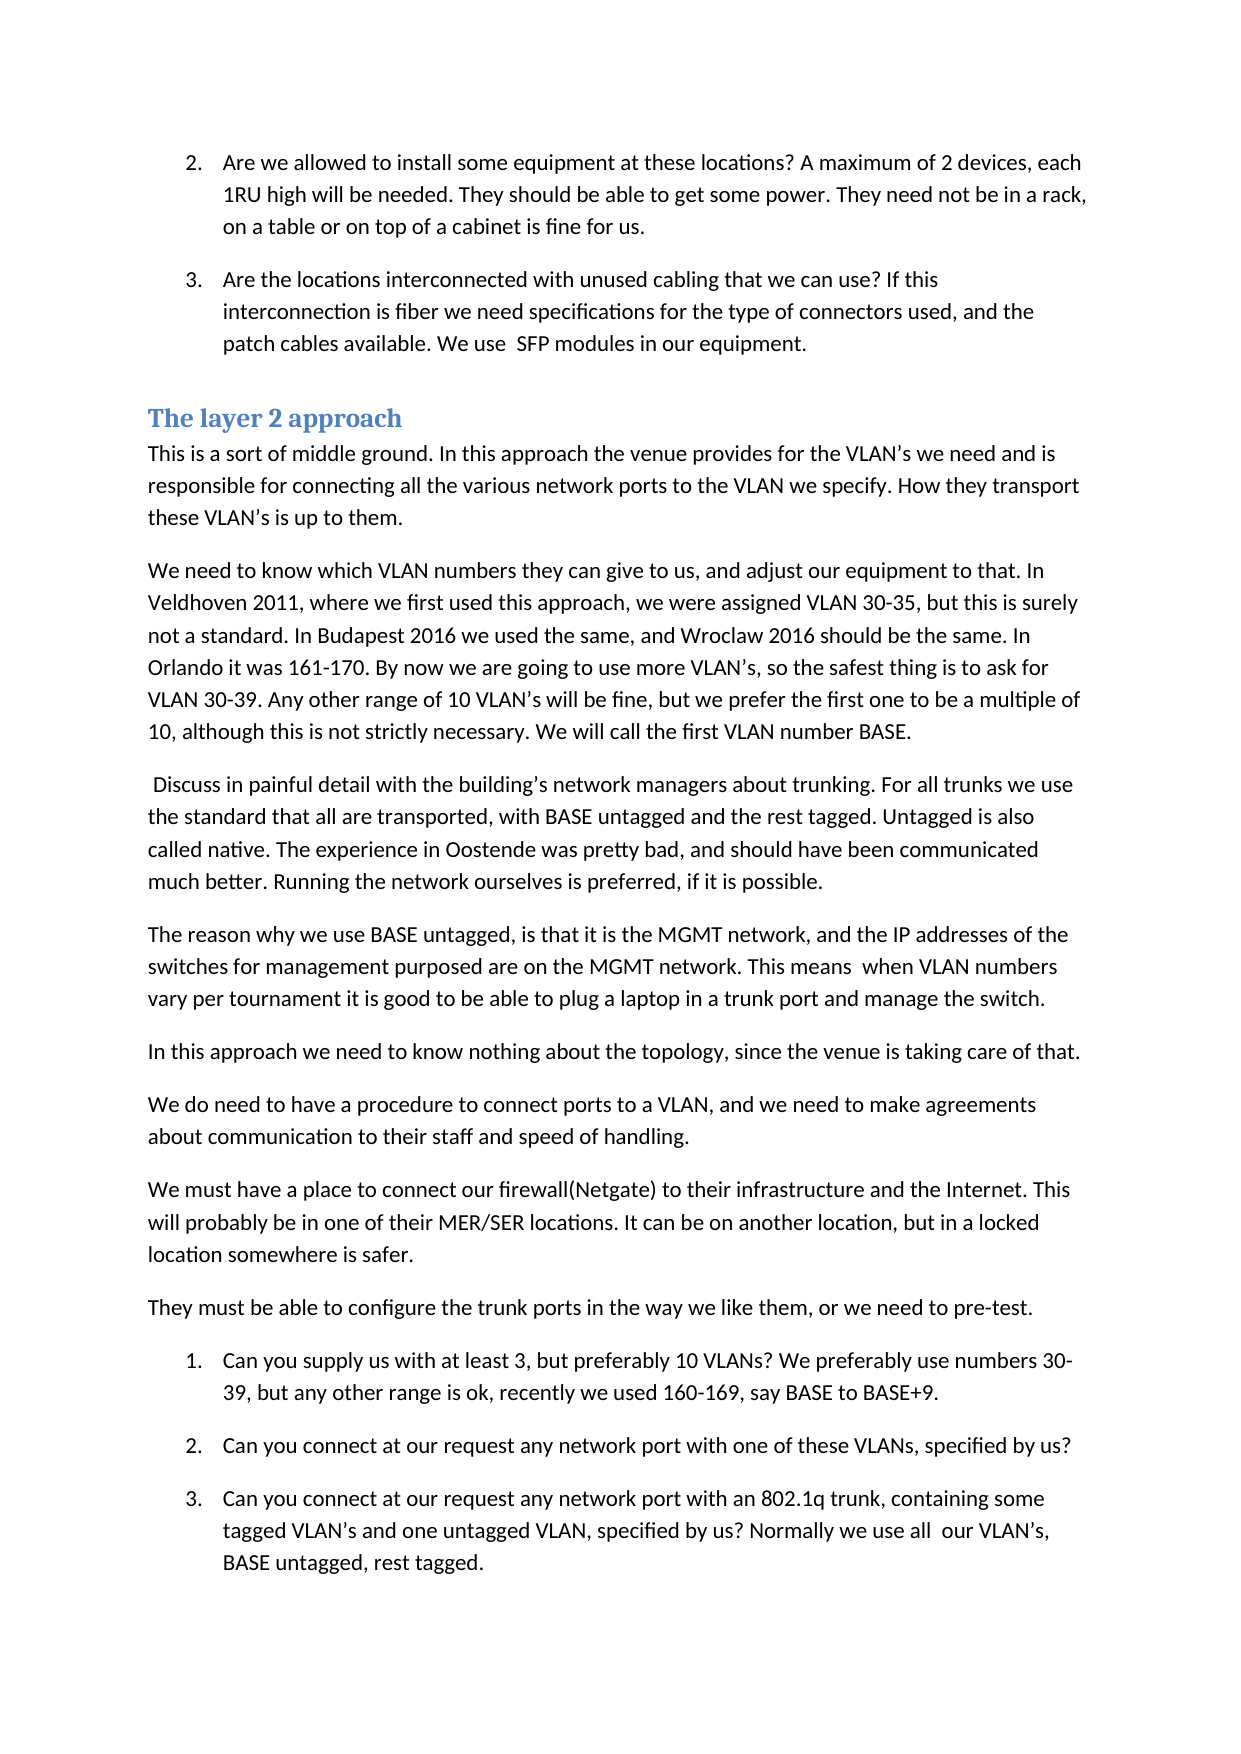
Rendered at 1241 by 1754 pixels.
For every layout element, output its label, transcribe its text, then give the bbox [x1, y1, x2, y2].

text They must be able to configure the trunk ports in the way we like them, or we need to pre-test. [148, 1293, 1093, 1321]
subtitle The layer 2 approach [148, 403, 1093, 434]
list Are the locations interconnected with unused cabling that we can use? If this interconnection is fiber we need specifications for the type of connectors used, and the patch cables available. We use SFP modules in our equipment. [185, 265, 1093, 357]
list Can you connect at our request any network port with one of these VLANs, specified by us? [185, 1431, 1093, 1459]
text This is a sort of middle ground. In this approach the venue provides for the VLAN’s we need and is responsible for connecting all the various network ports to the VLAN we specify. How they transport these VLAN’s is up to them. [148, 439, 1093, 531]
list Can you supply us with at least 3, but preferably 10 VLANs? We preferably use numbers 30-39, but any other range is ok, recently we used 160-169, say BASE to BASE+9. [185, 1346, 1093, 1406]
text In this approach we need to know nothing about the topology, since the venue is taking care of that. [148, 1037, 1093, 1065]
text We need to know which VLAN numbers they can give to us, and adjust our equipment to that. In Veldhoven 2011, where we first used this approach, we were assigned VLAN 30-35, but this is surely not a standard. In Budapest 2016 we used the same, and Wroclaw 2016 should be the same. In Orlando it was 161-170. By now we are going to use more VLAN’s, so the safest thing is to ask for VLAN 30-39. Any other range of 10 VLAN’s will be fine, but we prefer the first one to be a multiple of 10, although this is not strictly necessary. We will call the first VLAN number BASE. [148, 556, 1093, 745]
list Can you connect at our request any network port with an 802.1q trunk, containing some tagged VLAN’s and one untagged VLAN, specified by us? Normally we use all our VLAN’s, BASE untagged, rest tagged. [185, 1484, 1093, 1577]
text The reason why we use BASE untagged, is that it is the MGMT network, and the IP addresses of the switches for management purposed are on the MGMT network. This means when VLAN numbers vary per tournament it is good to be able to plug a laptop in a trunk port and manage the switch. [148, 920, 1093, 1012]
text We must have a place to connect our firewall(Netgate) to their infrastructure and the Internet. This will probably be in one of their MER/SER locations. It can be on another location, but in a locked location somewhere is safer. [148, 1176, 1093, 1268]
text We do need to have a procedure to connect ports to a VLAN, and we need to make agreements about communication to their staff and speed of handling. [148, 1090, 1093, 1151]
list Are we allowed to install some equipment at these locations? A maximum of 2 devices, each 1RU high will be needed. They should be able to get some power. They need not be in a rack, on a table or on top of a cabinet is fine for us. [185, 148, 1093, 240]
text Discuss in painful detail with the building’s network managers about trunking. For all trunks we use the standard that all are transported, with BASE untagged and the rest tagged. Untagged is also called native. The experience in Oostende was pretty bad, and should have been communicated much better. Running the network ourselves is preferred, if it is possible. [148, 770, 1093, 895]
